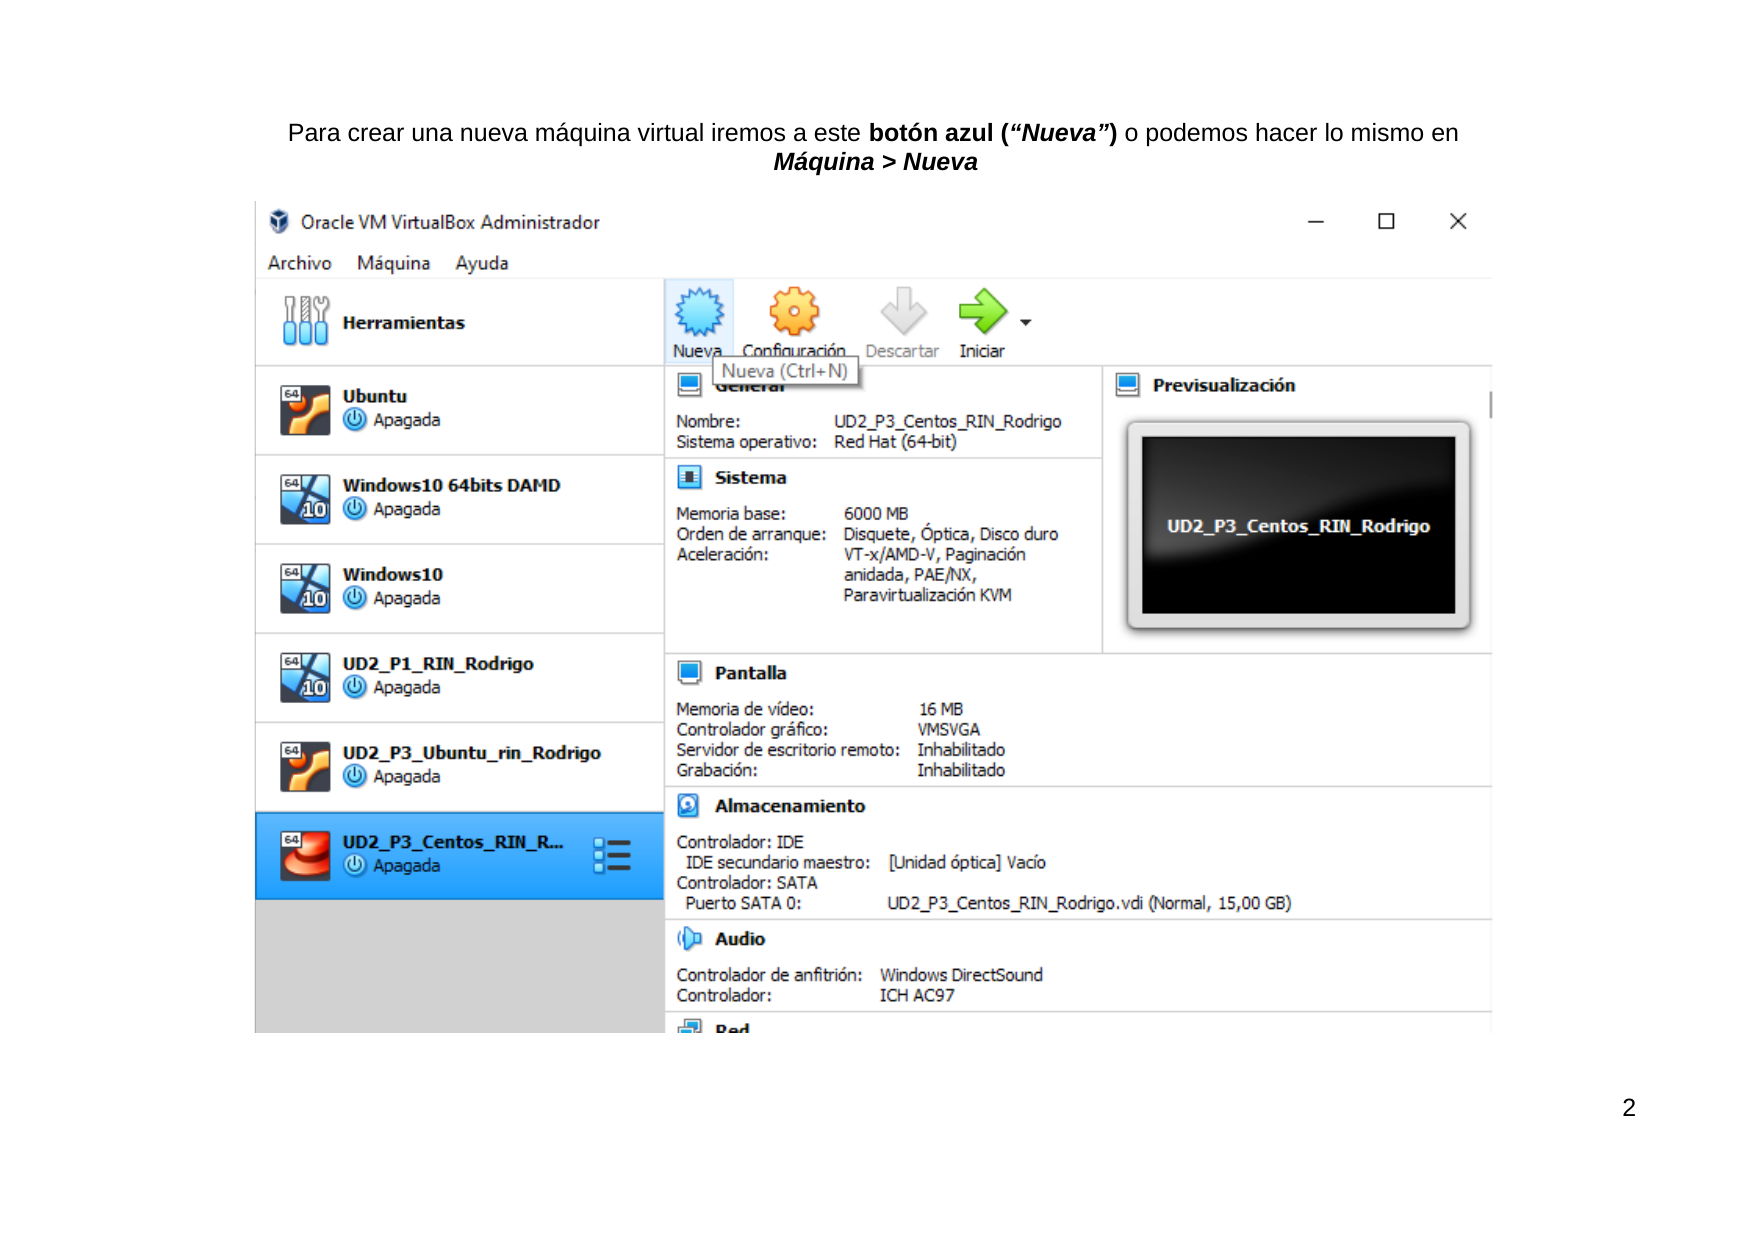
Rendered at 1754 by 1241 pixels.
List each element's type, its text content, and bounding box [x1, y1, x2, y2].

text Para crear una nueva máquina virtual iremos a este botón azul (“Nueva”) o podemos hacer lo mismo en [118, 118, 1636, 147]
picture [254, 201, 1493, 1033]
text Máquina > Nueva [118, 147, 1636, 176]
